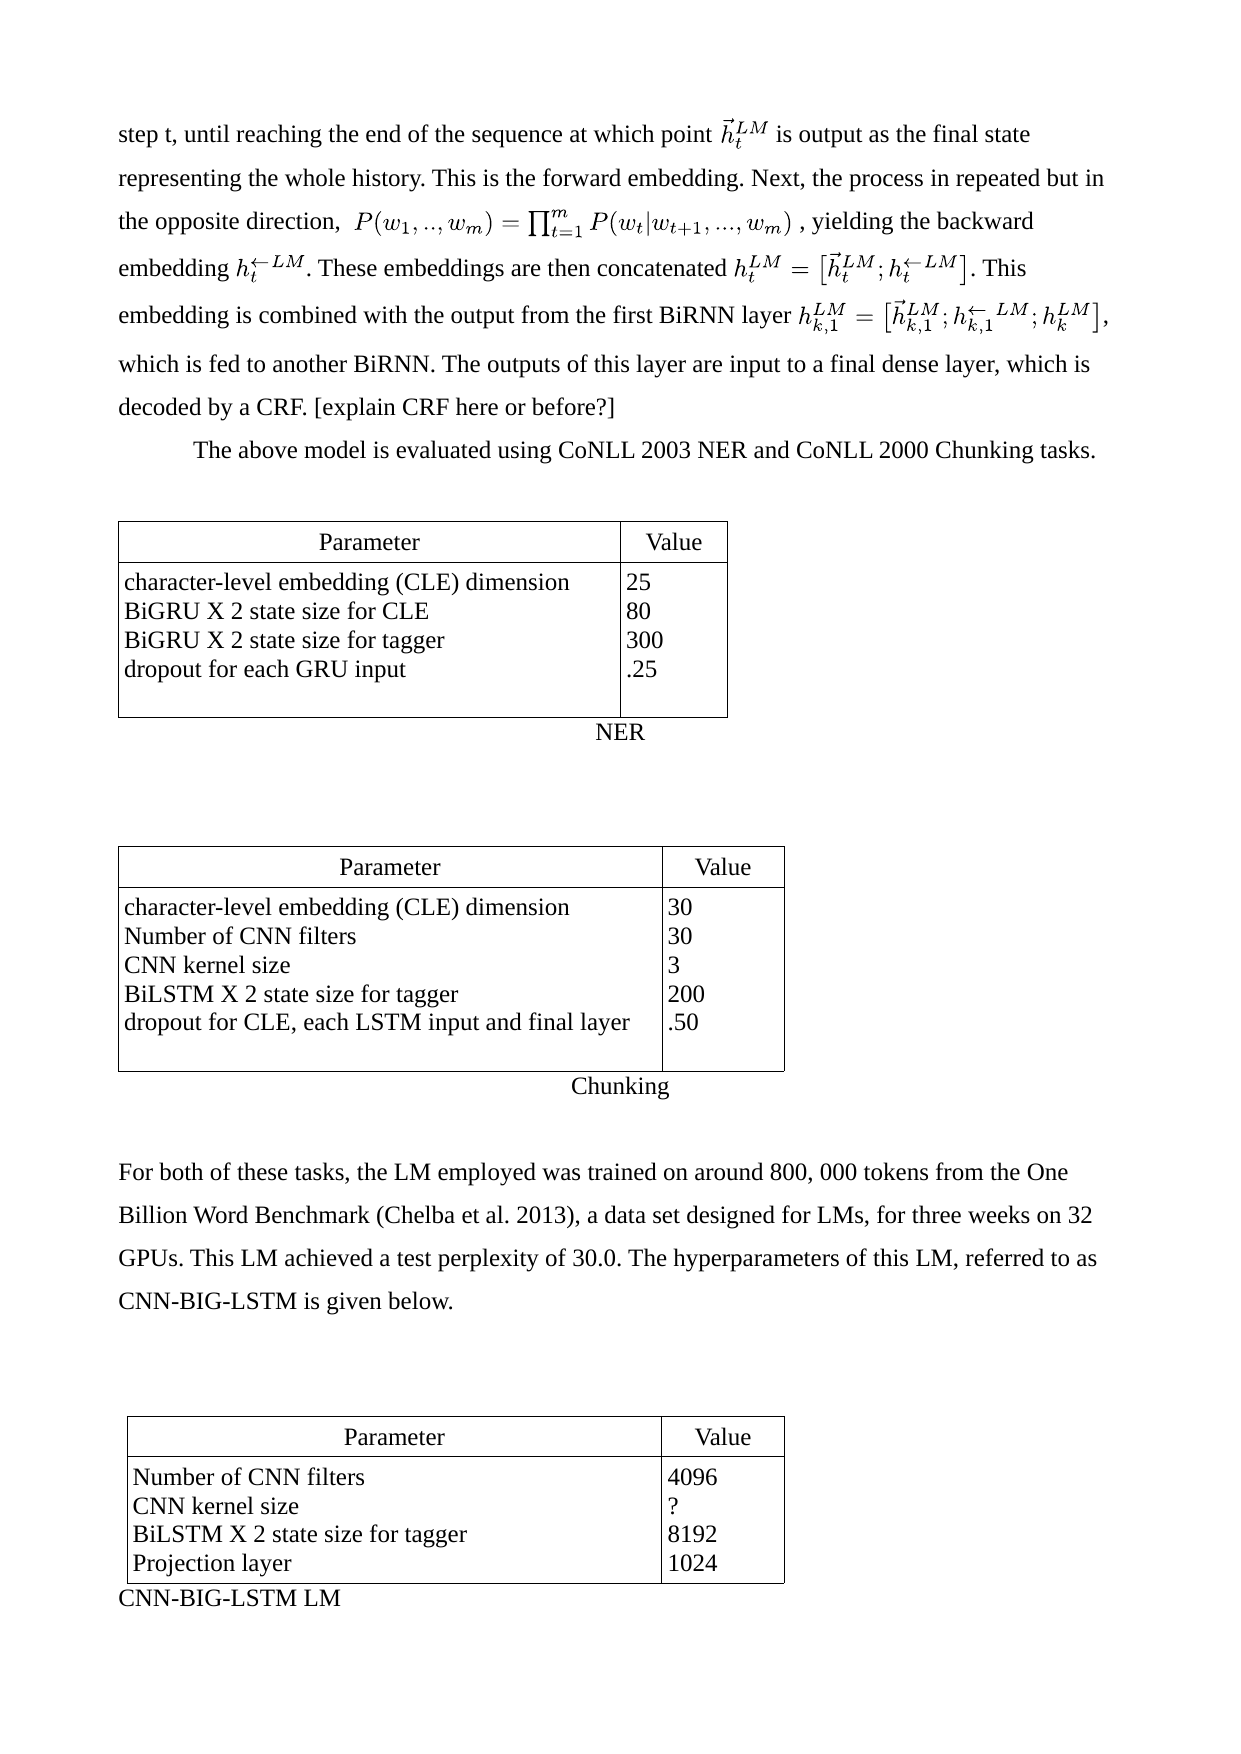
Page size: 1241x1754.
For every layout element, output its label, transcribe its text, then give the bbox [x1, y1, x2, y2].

table_cell 25 80 300 .25 [621, 563, 727, 717]
table_cell character-level embedding (CLE) dimension Number of CNN filters CNN kernel size BiLSTM X 2 state size for tagger dropout for CLE, each LSTM input and final layer [119, 888, 662, 1071]
text Chunking [118, 1071, 1122, 1099]
table_header Parameter [119, 847, 662, 887]
table_header Value [663, 847, 784, 887]
text step t, until reaching the end of the sequence at which point is output as the final state representing the whole history. This is the forward embedding. Next, the process in repeated but in the opposite direction, , yielding the backward embedding . These embeddings are then concatenated . This embedding is combined with the output from the first BiRNN layer , which is fed to another BiRNN. The outputs of this layer are input to a final dense layer, which is decoded by a CRF. [explain CRF here or before?] [118, 118, 1122, 421]
table_header Value [662, 1417, 784, 1456]
text NER [118, 717, 1122, 746]
table_cell Number of CNN filters CNN kernel size BiLSTM X 2 state size for tagger Projection layer [128, 1457, 661, 1583]
table_cell 30 30 3 200 .50 [663, 888, 784, 1071]
text CNN-BIG-LSTM LM [118, 1583, 1122, 1612]
text For both of these tasks, the LM employed was trained on around 800, 000 tokens from the One Billion Word Benchmark (Chelba et al. 2013), a data set designed for LMs, for three weeks on 32 GPUs. This LM achieved a test perplexity of 30.0. The hyperparameters of this LM, referred to as CNN-BIG-LSTM is given below. [118, 1157, 1122, 1315]
table_cell character-level embedding (CLE) dimension BiGRU X 2 state size for CLE BiGRU X 2 state size for tagger dropout for each GRU input [119, 563, 620, 717]
table_header Value [621, 522, 727, 562]
table_cell 4096 ? 8192 1024 [662, 1457, 784, 1583]
table_header Parameter [119, 522, 620, 562]
text The above model is evaluated using CoNLL 2003 NER and CoNLL 2000 Chunking tasks. [118, 435, 1122, 464]
table_header Parameter [128, 1417, 661, 1456]
